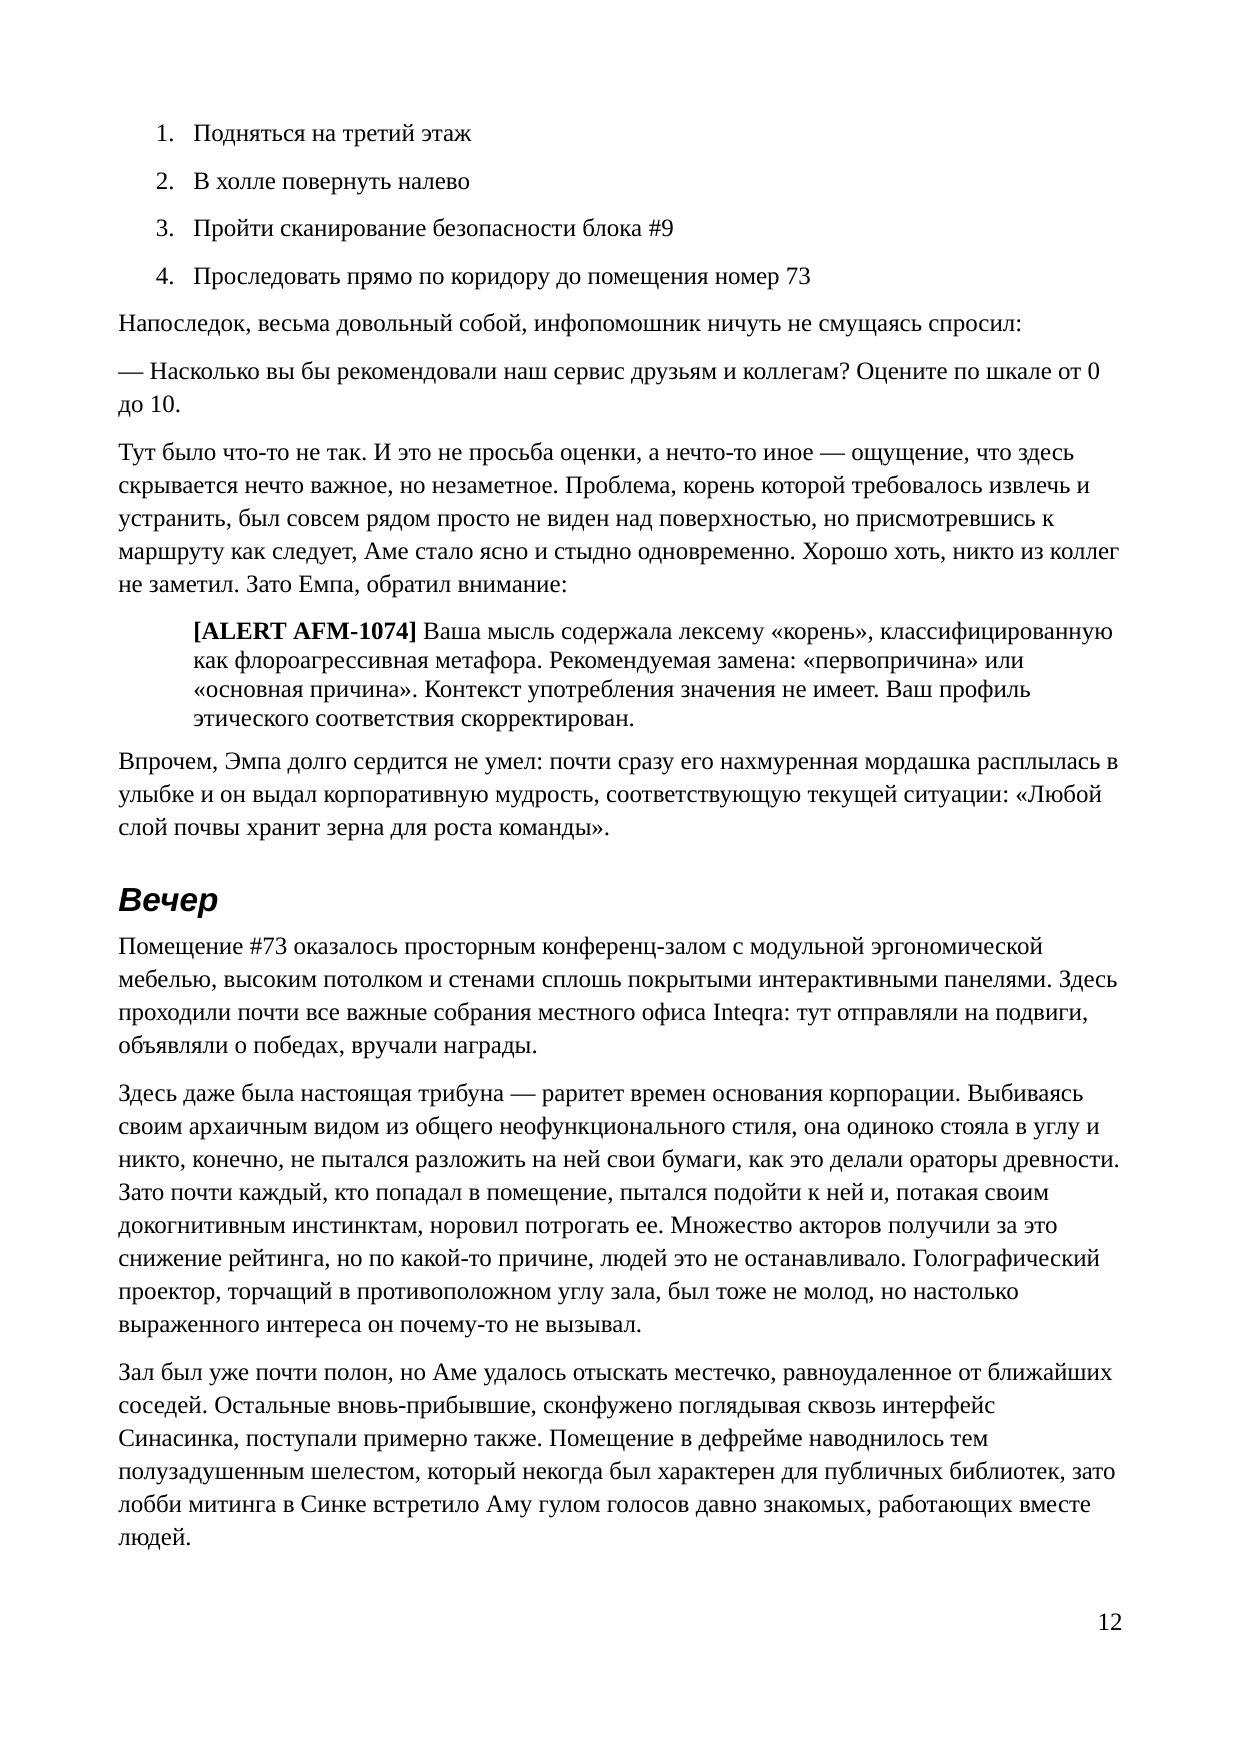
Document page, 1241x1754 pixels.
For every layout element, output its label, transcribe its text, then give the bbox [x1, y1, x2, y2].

list Подняться на третий этаж [156, 118, 1122, 147]
text [ALERT AFM-1074] Ваша мысль содержала лексему «корень», классифицированную как флороагрессивная метафора. Рекомендуемая замена: «первопричина» или «основная причина». Контекст употребления значения не имеет. Ваш профиль этического соответствия скорректирован. [193, 616, 1122, 731]
text Зал был уже почти полон, но Аме удалось отыскать местечко, равноудаленное от ближайших соседей. Остальные вновь-прибывшие, сконфужено поглядывая сквозь интерфейс Синасинка, поступали примерно также. Помещение в дефрейме наводнилось тем полузадушенным шелестом, который некогда был характерен для публичных библиотек, зато лобби митинга в Синке встретило Аму гулом голосов давно знакомых, работающих вместе людей. [118, 1357, 1122, 1551]
list В холле повернуть налево [156, 166, 1122, 194]
text Здесь даже была настоящая трибуна — раритет времен основания корпорации. Выбиваясь своим архаичным видом из общего неофункционального стиля, она одиноко стояла в углу и никто, конечно, не пытался разложить на ней свои бумаги, как это делали ораторы древности. Зато почти каждый, кто попадал в помещение, пытался подойти к ней и, потакая своим докогнитивным инстинктам, норовил потрогать ее. Множество акторов получили за это снижение рейтинга, но по какой-то причине, людей это не останавливало. Голографический проектор, торчащий в противоположном углу зала, был тоже не молод, но настолько выраженного интереса он почему-то не вызывал. [118, 1078, 1122, 1338]
text Впрочем, Эмпа долго сердится не умел: почти сразу его нахмуренная мордашка расплылась в улыбке и он выдал корпоративную мудрость, соответствующую текущей ситуации: «Любой слой почвы хранит зерна для роста команды». [118, 746, 1122, 841]
list Пройти сканирование безопасности блока #9 [156, 213, 1122, 242]
text — Насколько вы бы рекомендовали наш сервис друзьям и коллегам? Оцените по шкале от 0 до 10. [118, 356, 1122, 418]
text Помещение #73 оказалось просторным конференц-залом с модульной эргономической мебелью, высоким потолком и стенами сплошь покрытыми интерактивными панелями. Здесь проходили почти все важные собрания местного офиса Inteqra: тут отправляли на подвиги, объявляли о победах, вручали награды. [118, 931, 1122, 1059]
subtitle Вечер [118, 881, 1122, 919]
text Напоследок, весьма довольный собой, инфопомошник ничуть не смущаясь спросил: [118, 308, 1122, 337]
text Тут было что-то не так. И это не просьба оценки, а нечто-то иное — ощущение, что здесь скрывается нечто важное, но незаметное. Проблема, корень которой требовалось извлечь и устранить, был совсем рядом просто не виден над поверхностью, но присмотревшись к маршруту как следует, Аме стало ясно и стыдно одновременно. Хорошо хоть, никто из коллег не заметил. Зато Емпа, обратил внимание: [118, 437, 1122, 598]
list Проследовать прямо по коридору до помещения номер 73 [156, 261, 1122, 290]
